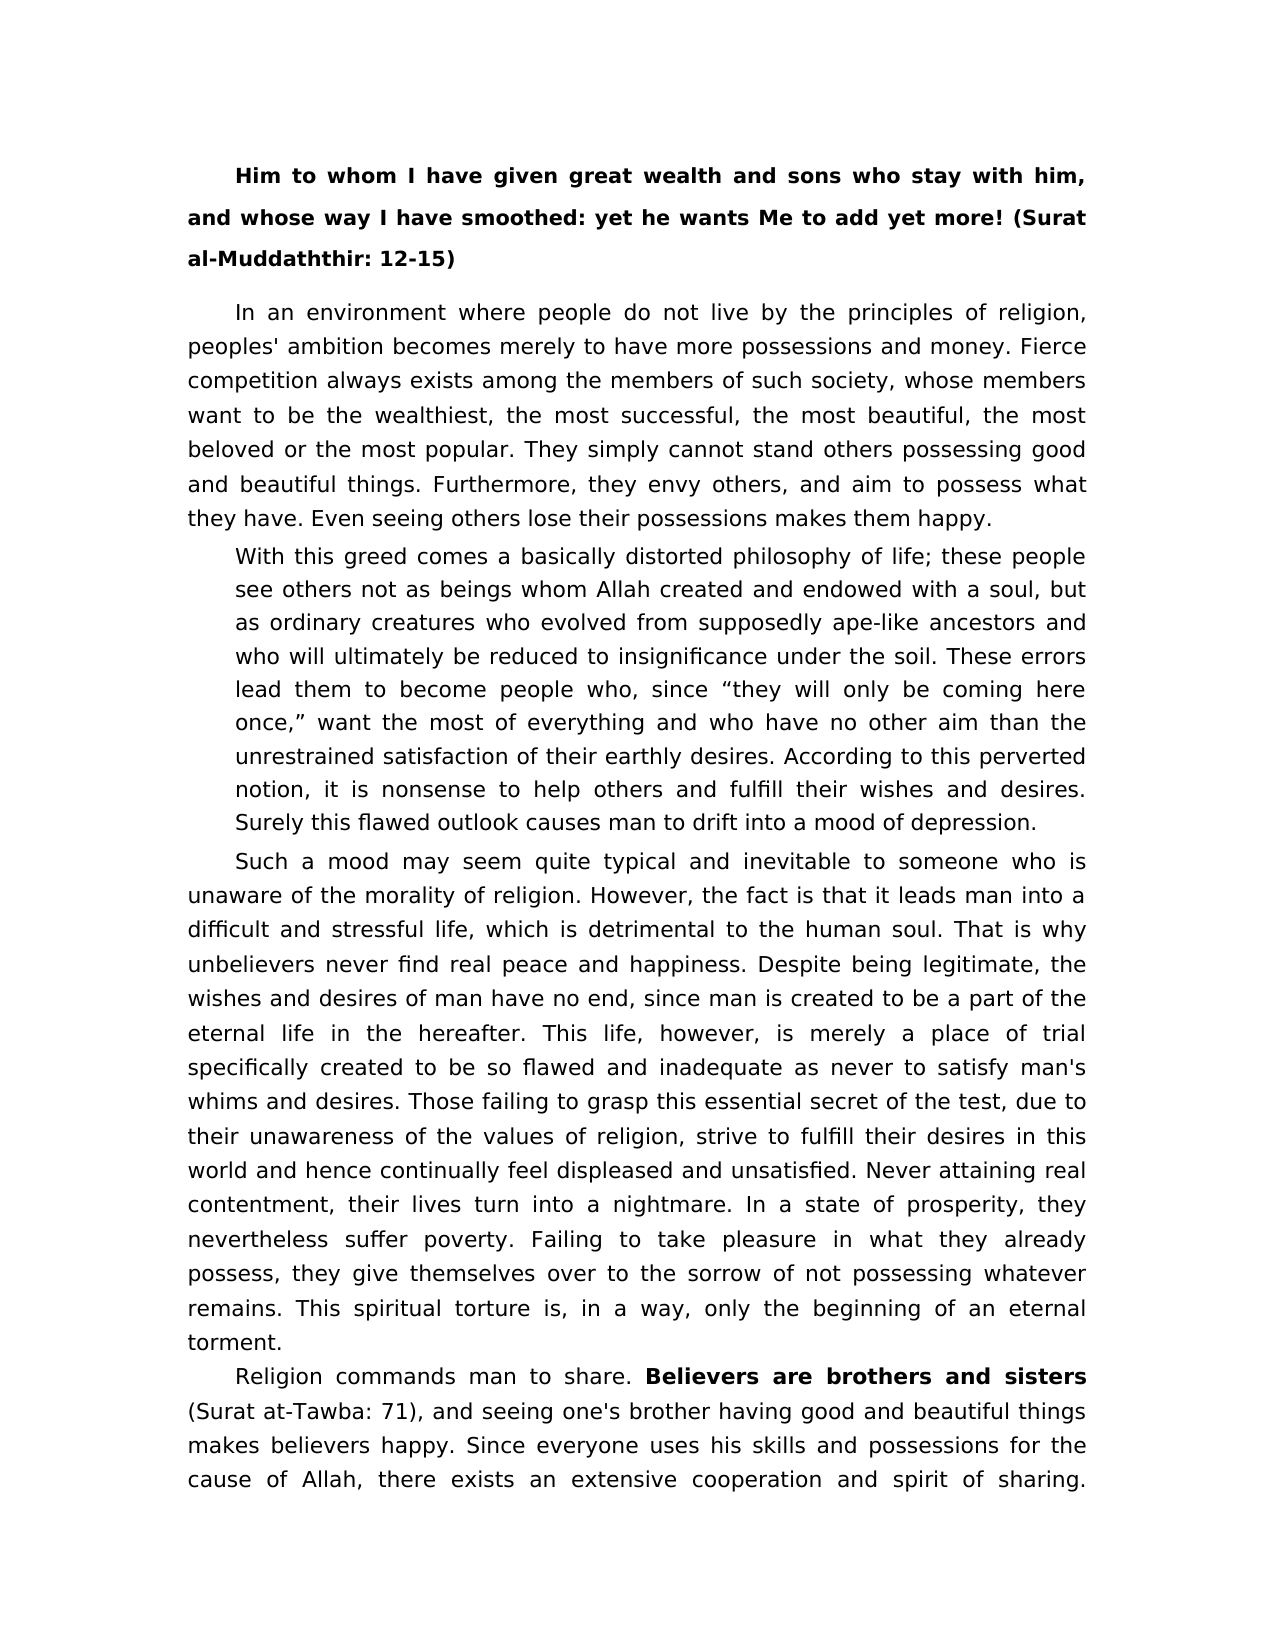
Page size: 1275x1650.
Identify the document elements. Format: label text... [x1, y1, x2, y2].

text With this greed comes a basically distorted philosophy of life; these people see others not as beings whom Allah created and endowed with a soul, but as ordinary creatures who evolved from supposedly ape-like ancestors and who will ultimately be reduced to insignificance under the soil. These errors lead them to become people who, since “they will only be coming here once,” want the most of everything and who have no other aim than the unrestrained satisfaction of their earthly desires. According to this perverted notion, it is nonsense to help others and fulfill their wishes and desires. Surely this flawed outlook causes man to drift into a mood of depression. [235, 537, 1087, 837]
text In an environment where people do not live by the principles of religion, peoples' ambition becomes merely to have more possessions and money. Fierce competition always exists among the members of such society, whose members want to be the wealthiest, the most successful, the most beautiful, the most beloved or the most popular. They simply cannot stand others possessing good and beautiful things. Furthermore, they envy others, and aim to possess what they have. Even seeing others lose their possessions makes them happy. [187, 293, 1087, 533]
text Him to whom I have given great wealth and sons who stay with him, and whose way I have smoothed: yet he wants Me to add yet more! (Surat al-Muddaththir: 12-15) [187, 150, 1087, 275]
text Religion commands man to share. Believers are brothers and sisters (Surat at-Tawba: 71), and seeing one's brother having good and beautiful things makes believers happy. Since everyone uses his skills and possessions for the cause of Allah, there exists an extensive cooperation and spirit of sharing. [187, 1357, 1087, 1495]
text Such a mood may seem quite typical and inevitable to someone who is unaware of the morality of religion. However, the fact is that it leads man into a difficult and stressful life, which is detrimental to the human soul. That is why unbelievers never find real peace and happiness. Despite being legitimate, the wishes and desires of man have no end, since man is created to be a part of the eternal life in the hereafter. This life, however, is merely a place of trial specifically created to be so flawed and inadequate as never to satisfy man's whims and desires. Those failing to grasp this essential secret of the test, due to their unawareness of the values of religion, strive to fulfill their desires in this world and hence continually feel displeased and unsatisfied. Never attaining real contentment, their lives turn into a nightmare. In a state of prosperity, they nevertheless suffer poverty. Failing to take pleasure in what they already possess, they give themselves over to the sorrow of not possessing whatever remains. This spiritual torture is, in a way, only the beginning of an eternal torment. [187, 842, 1087, 1357]
